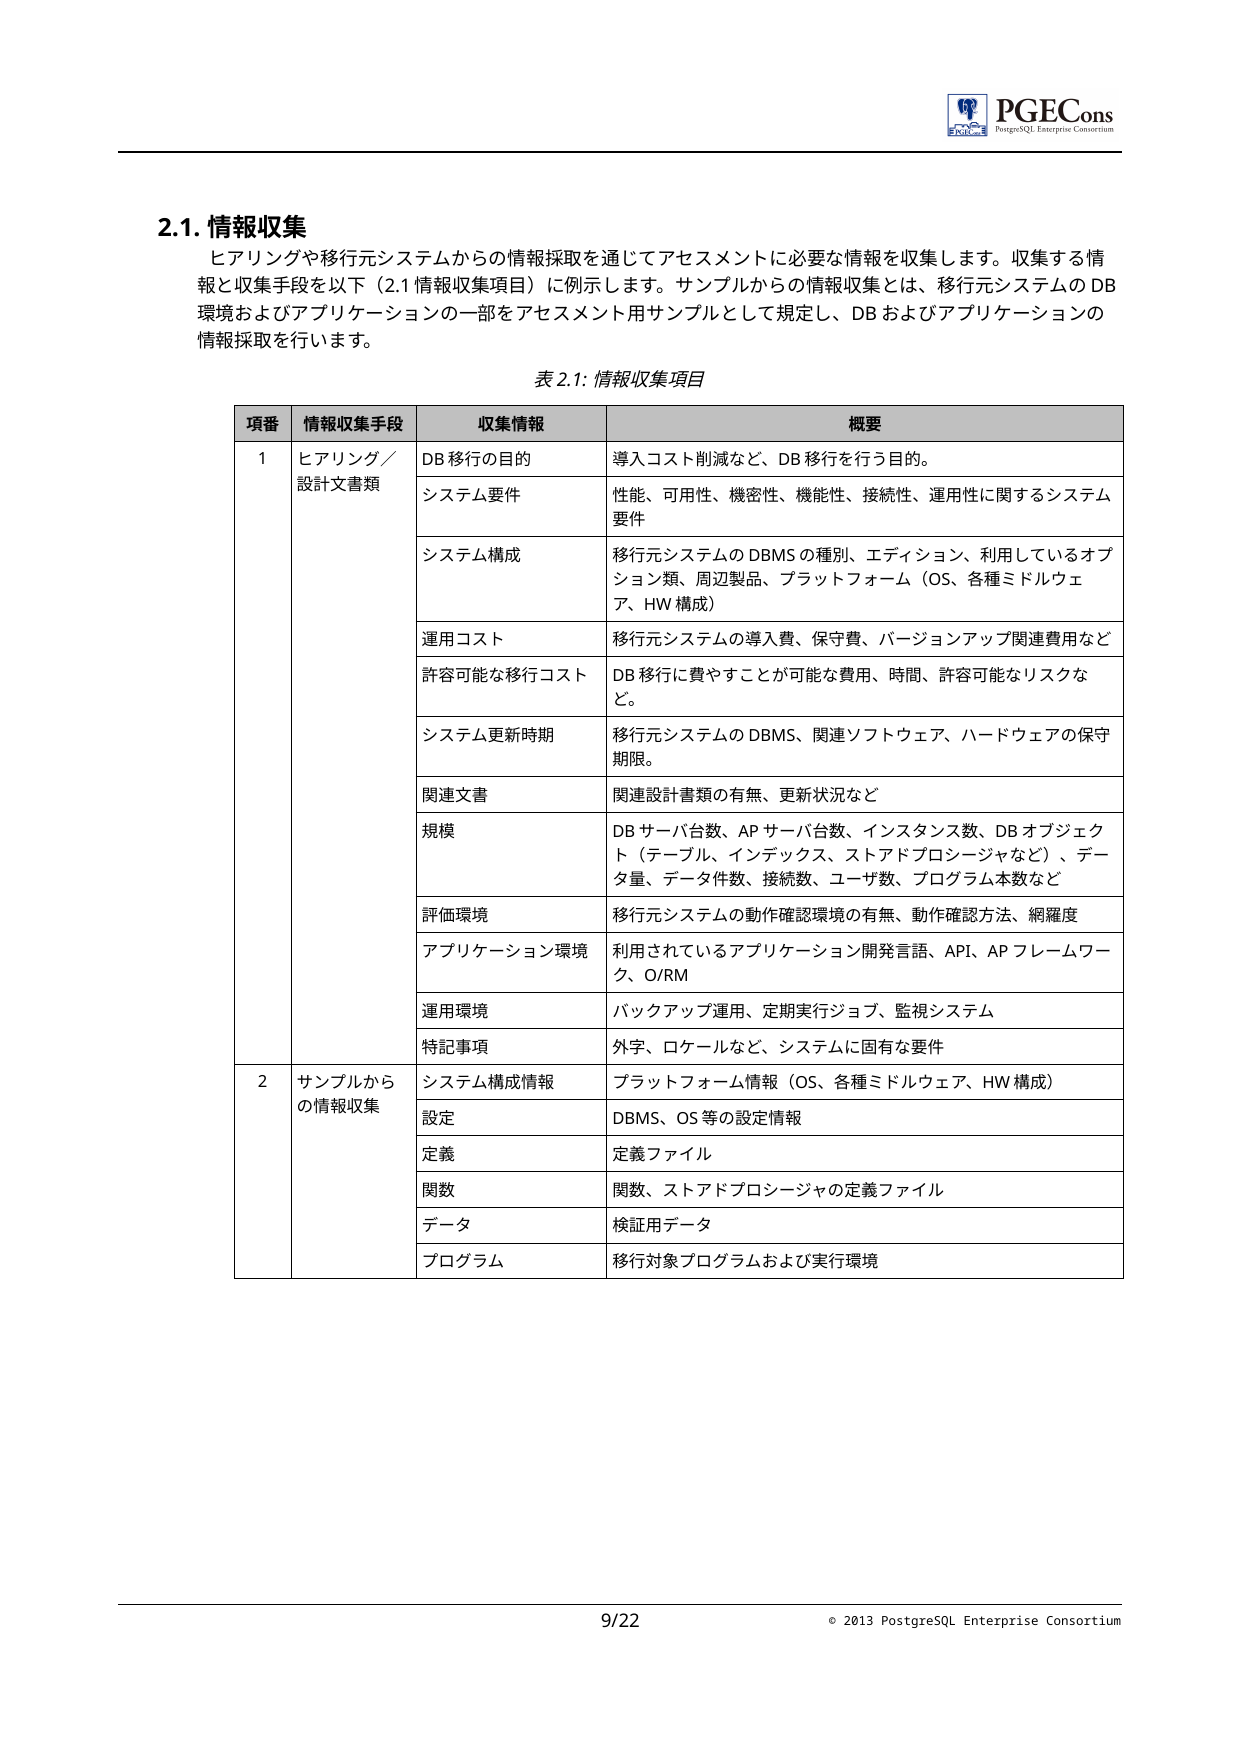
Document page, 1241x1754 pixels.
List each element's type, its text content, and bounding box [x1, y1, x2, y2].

table_header 情報収集手段 [292, 406, 416, 441]
table_cell システム構成 [417, 537, 606, 621]
table_cell DB移行の目的 [417, 442, 606, 476]
table_header 収集情報 [417, 406, 606, 441]
table_cell 関連文書 [417, 777, 606, 812]
table_cell システム更新時期 [417, 717, 606, 776]
table_cell 移行対象プログラムおよび実行環境 [607, 1244, 1123, 1278]
table_cell 移行元システムのDBMS、関連ソフトウェア、ハードウェアの保守期限。 [607, 717, 1123, 776]
table_cell 運用コスト [417, 622, 606, 656]
table_cell 1 [235, 442, 291, 1063]
table_cell ヒアリング／ 設計文書類 [292, 442, 416, 1063]
table_cell 許容可能な移行コスト [417, 657, 606, 716]
subtitle 情報収集 [157, 208, 1122, 244]
table_cell DBサーバ台数、APサーバ台数、インスタンス数、DBオブジェクト（テーブル、インデックス、ストアドプロシージャなど）、データ量、データ件数、接続数、ユーザ数、プログラム本数など [607, 813, 1123, 896]
table_cell システム要件 [417, 477, 606, 536]
table_cell 特記事項 [417, 1029, 606, 1063]
table_cell 検証用データ [607, 1208, 1123, 1242]
table_cell 移行元システムの導入費、保守費、バージョンアップ関連費用など [607, 622, 1123, 656]
table_cell 2 [235, 1065, 291, 1278]
table_cell 移行元システムの動作確認環境の有無、動作確認方法、網羅度 [607, 897, 1123, 932]
table_cell プログラム [417, 1244, 606, 1278]
table_header 項番 [235, 406, 291, 441]
table_cell 運用環境 [417, 993, 606, 1028]
table_cell 評価環境 [417, 897, 606, 932]
table_cell 導入コスト削減など、DB移行を行う目的。 [607, 442, 1123, 476]
table_cell 設定 [417, 1100, 606, 1135]
table_cell 外字、ロケールなど、システムに固有な要件 [607, 1029, 1123, 1063]
table_cell システム構成情報 [417, 1065, 606, 1099]
table_header 概要 [607, 406, 1123, 441]
table_cell サンプルからの情報収集 [292, 1065, 416, 1278]
table_cell DBMS、OS等の設定情報 [607, 1100, 1123, 1135]
table_cell 定義ファイル [607, 1136, 1123, 1171]
table_cell 移行元システムのDBMSの種別、エディション、利用しているオプション類、周辺製品、プラットフォーム（OS、各種ミドルウェア、HW構成） [607, 537, 1123, 621]
text ヒアリングや移行元システムからの情報採取を通じてアセスメントに必要な情報を収集します。収集する情報と収集手段を以下（2.1情報収集項目）に例示します。サンプルからの情報収集とは、移行元システムのDB環境およびアプリケーションの一部をアセスメント用サンプルとして規定し、DBおよびアプリケーションの情報採取を行います。 [197, 244, 1122, 353]
table_cell プラットフォーム情報（OS、各種ミドルウェア、HW構成） [607, 1065, 1123, 1099]
table_cell アプリケーション環境 [417, 933, 606, 992]
table_cell 関数、ストアドプロシージャの定義ファイル [607, 1172, 1123, 1207]
table_cell 規模 [417, 813, 606, 896]
table_cell 性能、可用性、機密性、機能性、接続性、運用性に関するシステム要件 [607, 477, 1123, 536]
table_cell 利用されているアプリケーション開発言語、API、APフレームワーク、O/RM [607, 933, 1123, 992]
table_cell 関数 [417, 1172, 606, 1207]
table_cell バックアップ運用、定期実行ジョブ、監視システム [607, 993, 1123, 1028]
picture [941, 88, 1119, 142]
table_cell DB移行に費やすことが可能な費用、時間、許容可能なリスクなど。 [607, 657, 1123, 716]
table_cell データ [417, 1208, 606, 1242]
table_cell 関連設計書類の有無、更新状況など [607, 777, 1123, 812]
table_cell 定義 [417, 1136, 606, 1171]
text 表 2.1: 情報収集項目 [118, 365, 1122, 392]
